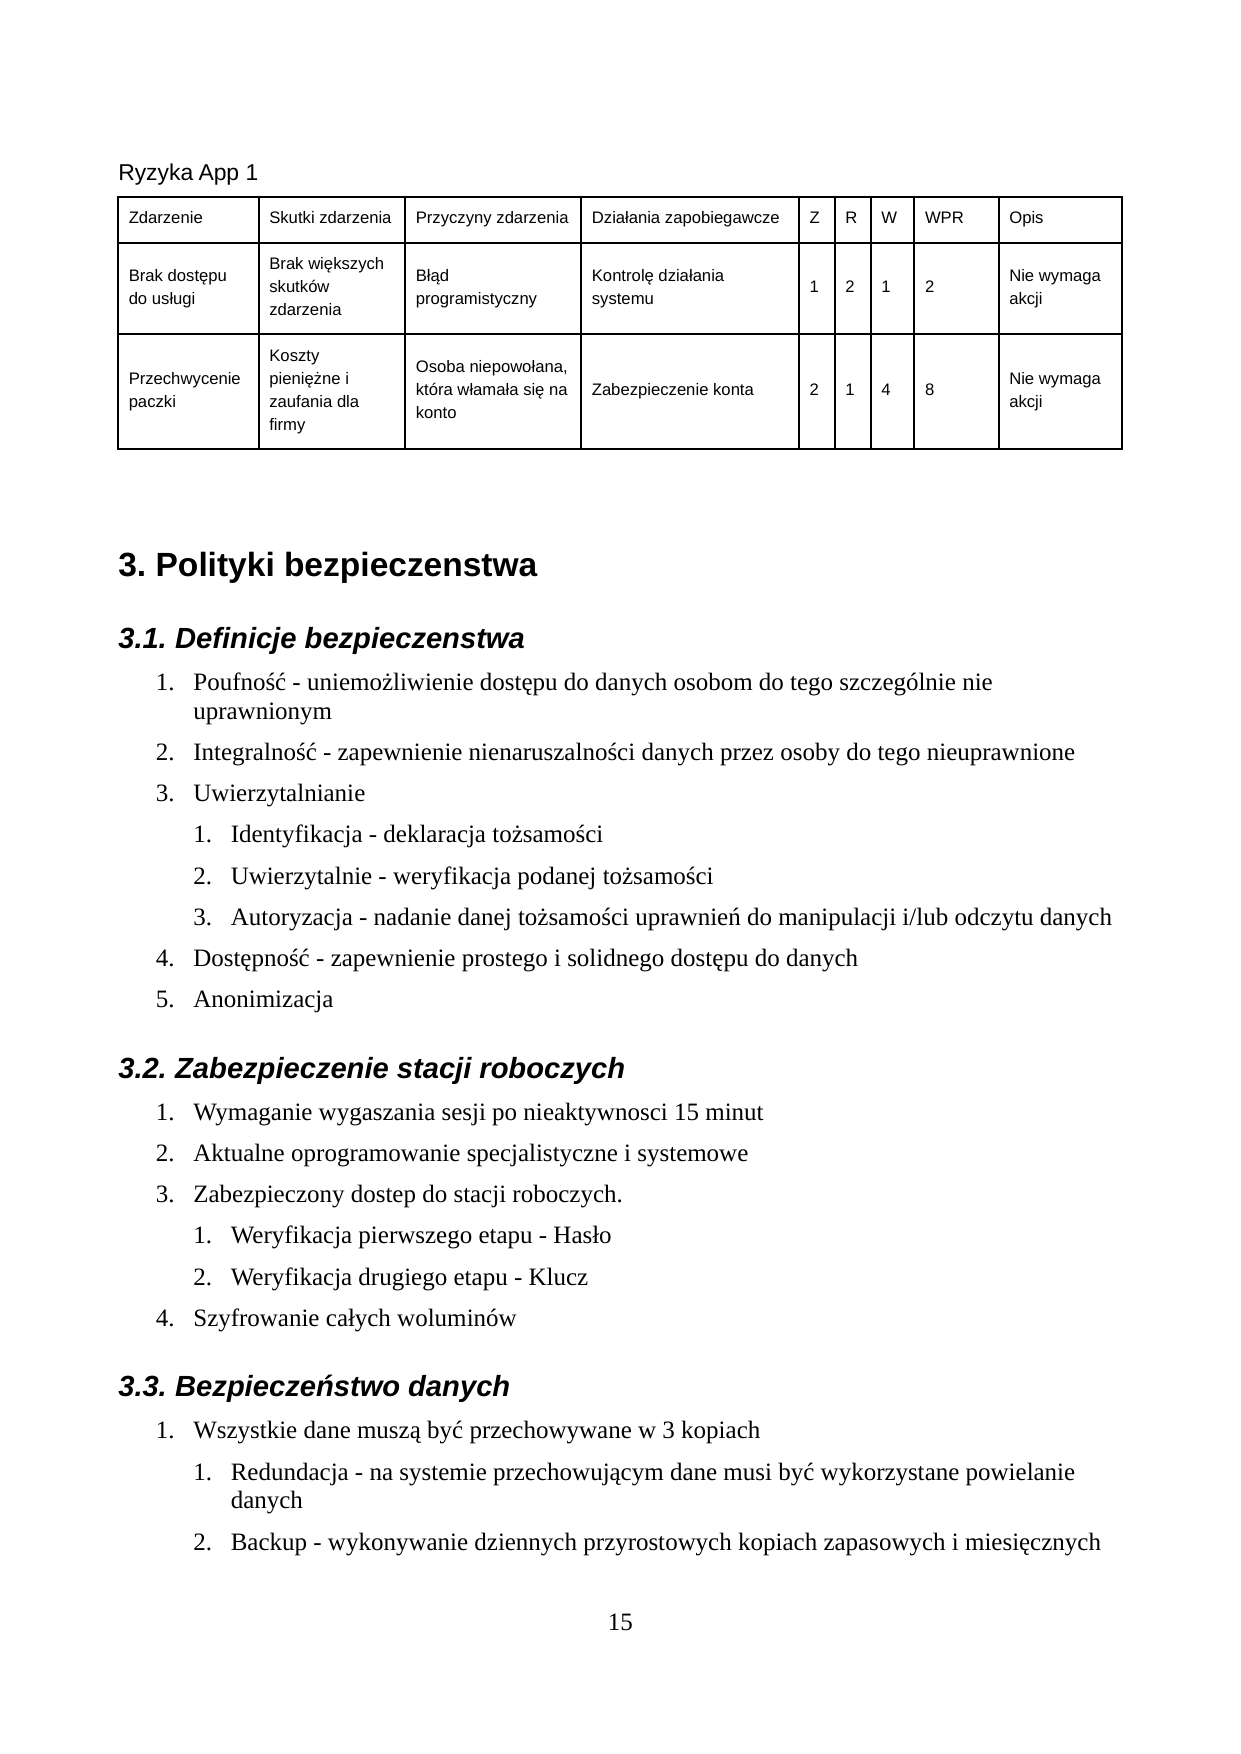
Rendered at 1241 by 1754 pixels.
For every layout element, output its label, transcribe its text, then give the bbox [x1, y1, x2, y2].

list Weryfikacja drugiego etapu - Klucz [193, 1262, 1122, 1291]
list Zabezpieczony dostep do stacji roboczych. [156, 1179, 1122, 1208]
table_cell 2 [915, 244, 998, 333]
table_cell Brak większych skutków zdarzenia [260, 244, 404, 333]
table_cell 4 [872, 335, 913, 448]
subtitle Polityki bezpieczenstwa [118, 545, 1122, 583]
list Poufność - uniemożliwienie dostępu do danych osobom do tego szczególnie nie uprawnionym [156, 667, 1122, 724]
list Uwierzytalnianie [156, 778, 1122, 807]
table_cell Kontrolę działania systemu [582, 244, 798, 333]
table_header Opis [1000, 198, 1121, 242]
list Dostępność - zapewnienie prostego i solidnego dostępu do danych [156, 943, 1122, 972]
table_cell Przechwycenie paczki [119, 335, 258, 448]
table_cell 1 [836, 335, 870, 448]
table_cell Brak dostępu do usługi [119, 244, 258, 333]
table_cell Błąd programistyczny [406, 244, 580, 333]
table_cell Nie wymaga akcji [1000, 335, 1121, 448]
table_cell 2 [836, 244, 870, 333]
table_cell 1 [800, 244, 834, 333]
list Aktualne oprogramowanie specjalistyczne i systemowe [156, 1138, 1122, 1167]
table_header Przyczyny zdarzenia [406, 198, 580, 242]
list Weryfikacja pierwszego etapu - Hasło [193, 1221, 1122, 1249]
table_cell 1 [872, 244, 913, 333]
list Integralność - zapewnienie nienaruszalności danych przez osoby do tego nieuprawnione [156, 737, 1122, 766]
table_cell 2 [800, 335, 834, 448]
table_cell Osoba niepowołana, która włamała się na konto [406, 335, 580, 448]
table_header Skutki zdarzenia [260, 198, 404, 242]
list Autoryzacja - nadanie danej tożsamości uprawnień do manipulacji i/lub odczytu danych [193, 902, 1122, 931]
list Anonimizacja [156, 984, 1122, 1013]
table_header Zdarzenie [119, 198, 258, 242]
table_header Działania zapobiegawcze [582, 198, 798, 242]
table_header Z [800, 198, 834, 242]
subtitle Definicje bezpieczenstwa [118, 621, 1122, 654]
table_cell Zabezpieczenie konta [582, 335, 798, 448]
table_header W [872, 198, 913, 242]
table_cell Koszty pieniężne i zaufania dla firmy [260, 335, 404, 448]
text Ryzyka App 1 [118, 159, 1122, 186]
subtitle Zabezpieczenie stacji roboczych [118, 1051, 1122, 1084]
table_cell 8 [915, 335, 998, 448]
table_header WPR [915, 198, 998, 242]
table_header R [836, 198, 870, 242]
list Wszystkie dane muszą być przechowywane w 3 kopiach [156, 1415, 1122, 1444]
subtitle Bezpieczeństwo danych [118, 1369, 1122, 1403]
list Backup - wykonywanie dziennych przyrostowych kopiach zapasowych i miesięcznych [193, 1527, 1122, 1555]
table_cell Nie wymaga akcji [1000, 244, 1121, 333]
list Wymaganie wygaszania sesji po nieaktywnosci 15 minut [156, 1097, 1122, 1126]
list Uwierzytalnie - weryfikacja podanej tożsamości [193, 861, 1122, 889]
list Redundacja - na systemie przechowującym dane musi być wykorzystane powielanie danych [193, 1457, 1122, 1514]
list Identyfikacja - deklaracja tożsamości [193, 819, 1122, 848]
list Szyfrowanie całych woluminów [156, 1303, 1122, 1332]
